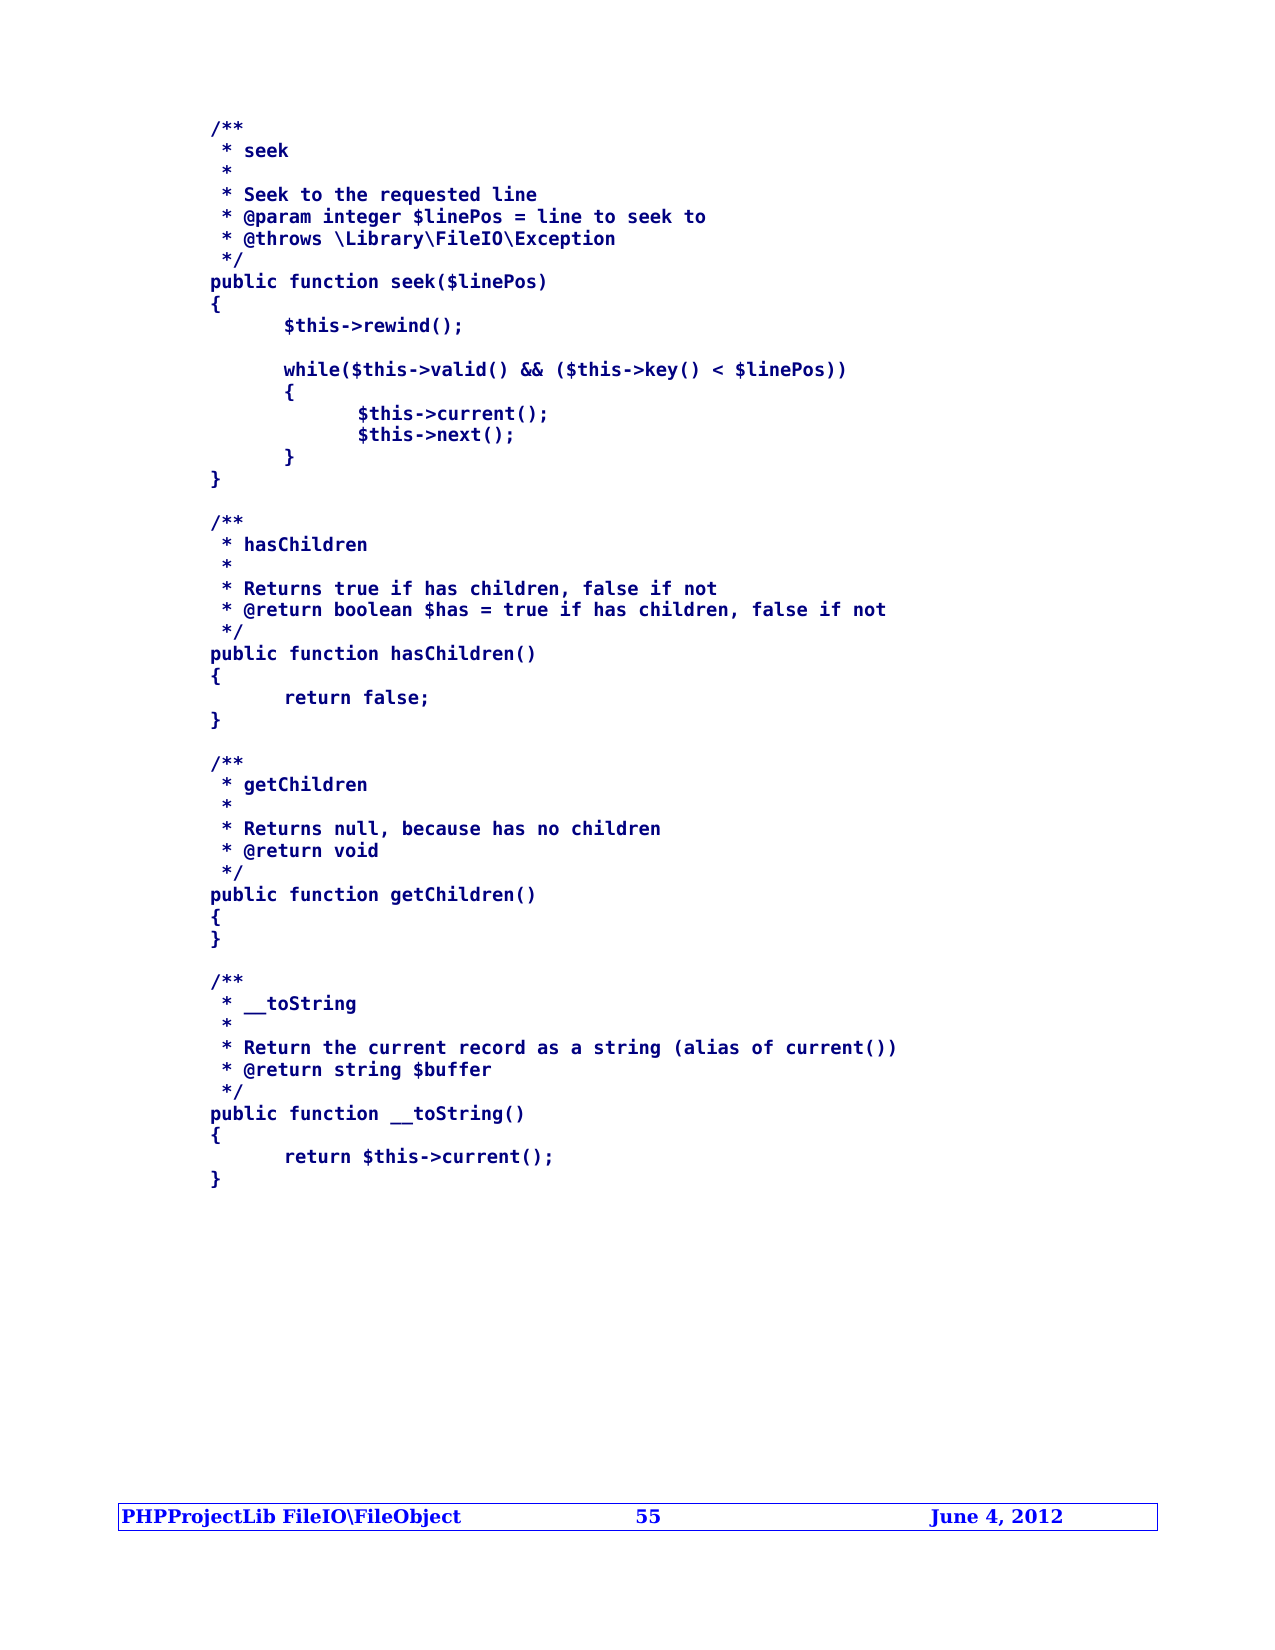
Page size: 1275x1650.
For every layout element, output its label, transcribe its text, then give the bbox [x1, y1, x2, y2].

list { [136, 1124, 1157, 1146]
list * @throws \Library\FileIO\Exception [136, 227, 1157, 249]
list * [136, 1015, 1157, 1037]
list /** [136, 752, 1157, 774]
list * [136, 796, 1157, 818]
list * @return string $buffer [136, 1059, 1157, 1081]
list * Return the current record as a string (alias of current()) [136, 1037, 1157, 1059]
list */ [136, 621, 1157, 643]
list * __toString [136, 993, 1157, 1015]
list * @return boolean $has = true if has children, false if not [136, 599, 1157, 621]
list return $this->current(); [136, 1146, 1157, 1168]
list */ [136, 862, 1157, 884]
list * [136, 556, 1157, 577]
list public function getChildren() [136, 884, 1157, 906]
list public function seek($linePos) [136, 271, 1157, 293]
list } [136, 927, 1157, 949]
list public function hasChildren() [136, 643, 1157, 665]
list } [136, 709, 1157, 731]
list } [136, 446, 1157, 468]
list return false; [136, 687, 1157, 709]
list { [136, 293, 1157, 315]
list $this->next(); [136, 424, 1157, 446]
list } [136, 1168, 1157, 1190]
list { [136, 665, 1157, 687]
list * getChildren [136, 774, 1157, 796]
list * Returns true if has children, false if not [136, 577, 1157, 599]
list * seek [136, 140, 1157, 162]
list */ [136, 249, 1157, 271]
list while($this->valid() && ($this->key() < $linePos)) [136, 359, 1157, 381]
list $this->current(); [136, 402, 1157, 424]
list /** [136, 118, 1157, 140]
list * Returns null, because has no children [136, 818, 1157, 840]
list * hasChildren [136, 534, 1157, 556]
list { [136, 906, 1157, 927]
list * @param integer $linePos = line to seek to [136, 206, 1157, 227]
list * [136, 162, 1157, 184]
list $this->rewind(); [136, 315, 1157, 337]
list * Seek to the requested line [136, 184, 1157, 206]
list /** [136, 971, 1157, 993]
list * @return void [136, 840, 1157, 862]
list */ [136, 1081, 1157, 1102]
list } [136, 468, 1157, 490]
list /** [136, 512, 1157, 534]
list public function __toString() [136, 1102, 1157, 1124]
list { [136, 381, 1157, 402]
